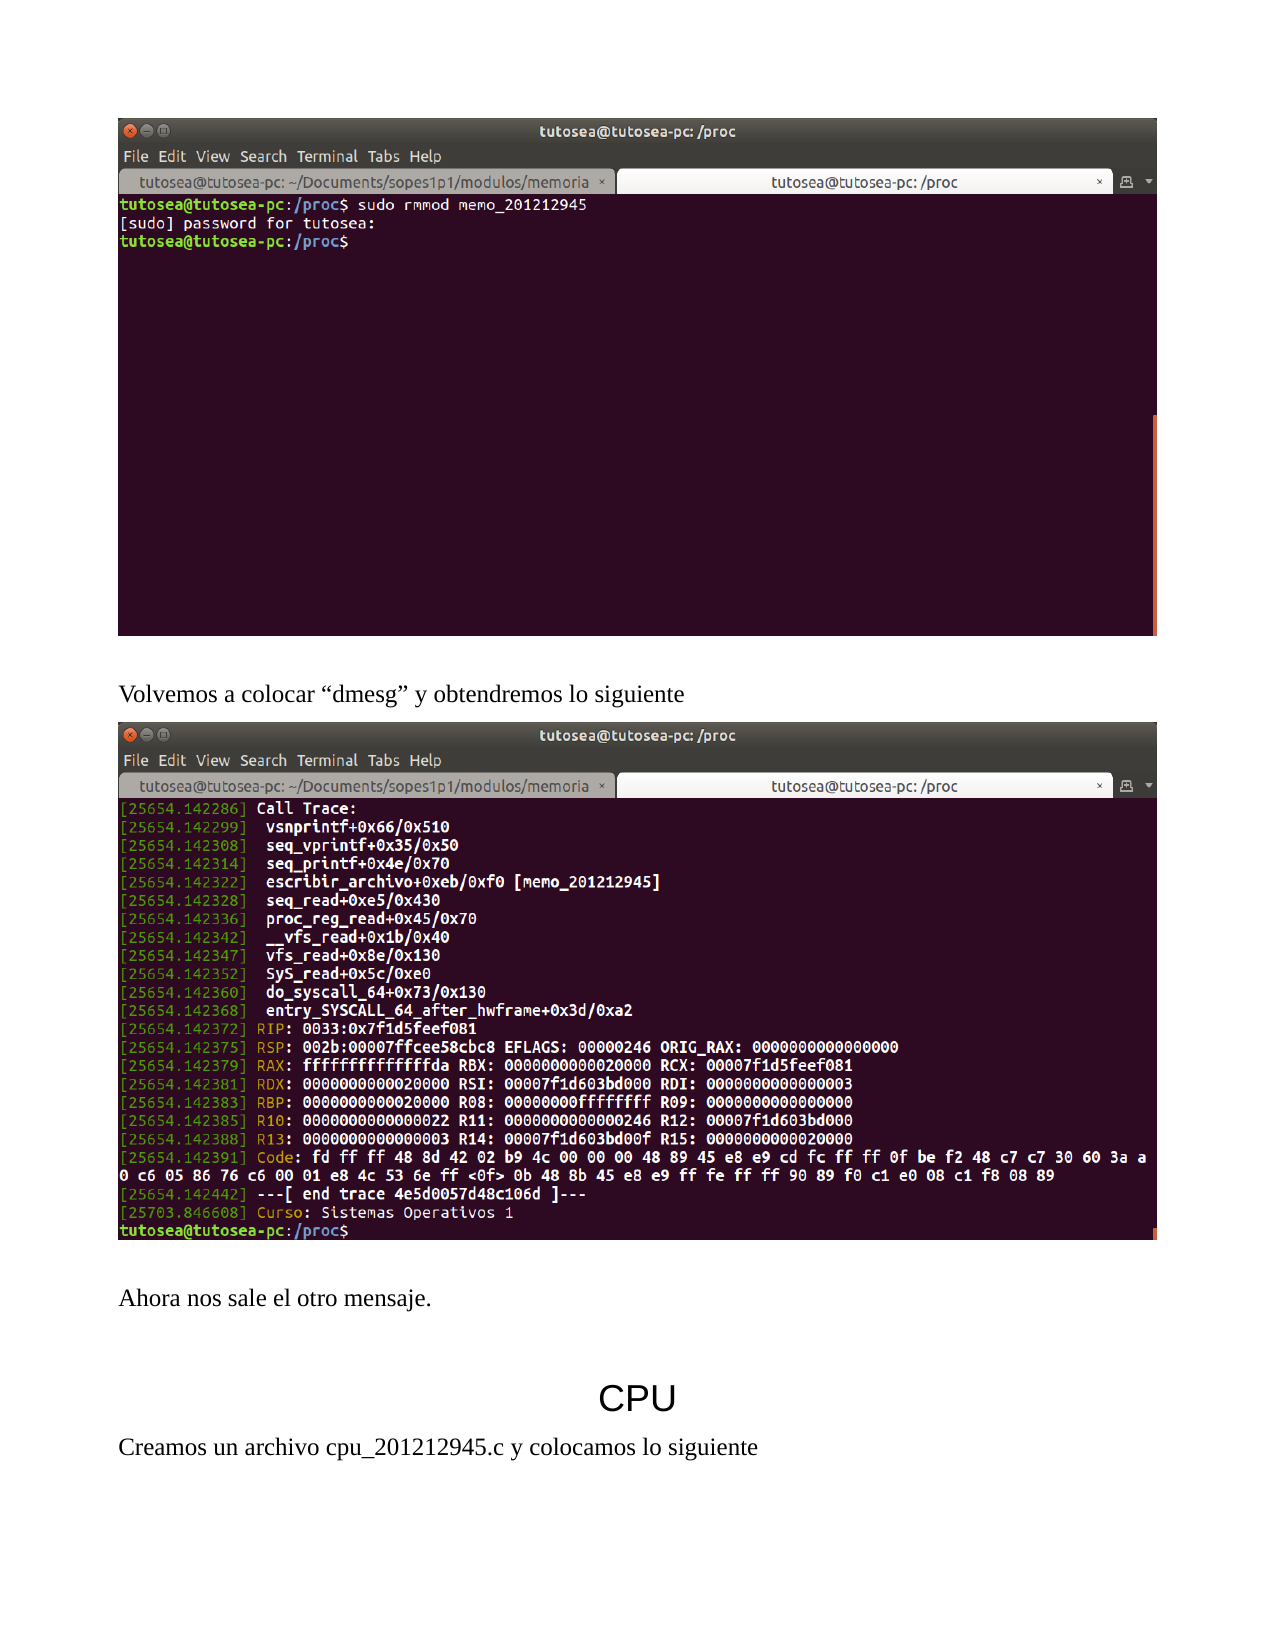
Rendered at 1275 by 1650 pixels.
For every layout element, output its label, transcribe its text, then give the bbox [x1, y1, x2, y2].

picture [118, 118, 1157, 636]
subtitle CPU [118, 1376, 1157, 1419]
text Creamos un archivo cpu_201212945.c y colocamos lo siguiente [118, 1432, 1157, 1461]
picture [118, 722, 1157, 1240]
text Volvemos a colocar “dmesg” y obtendremos lo siguiente [118, 679, 1157, 708]
text Ahora nos sale el otro mensaje. [118, 1283, 1157, 1312]
